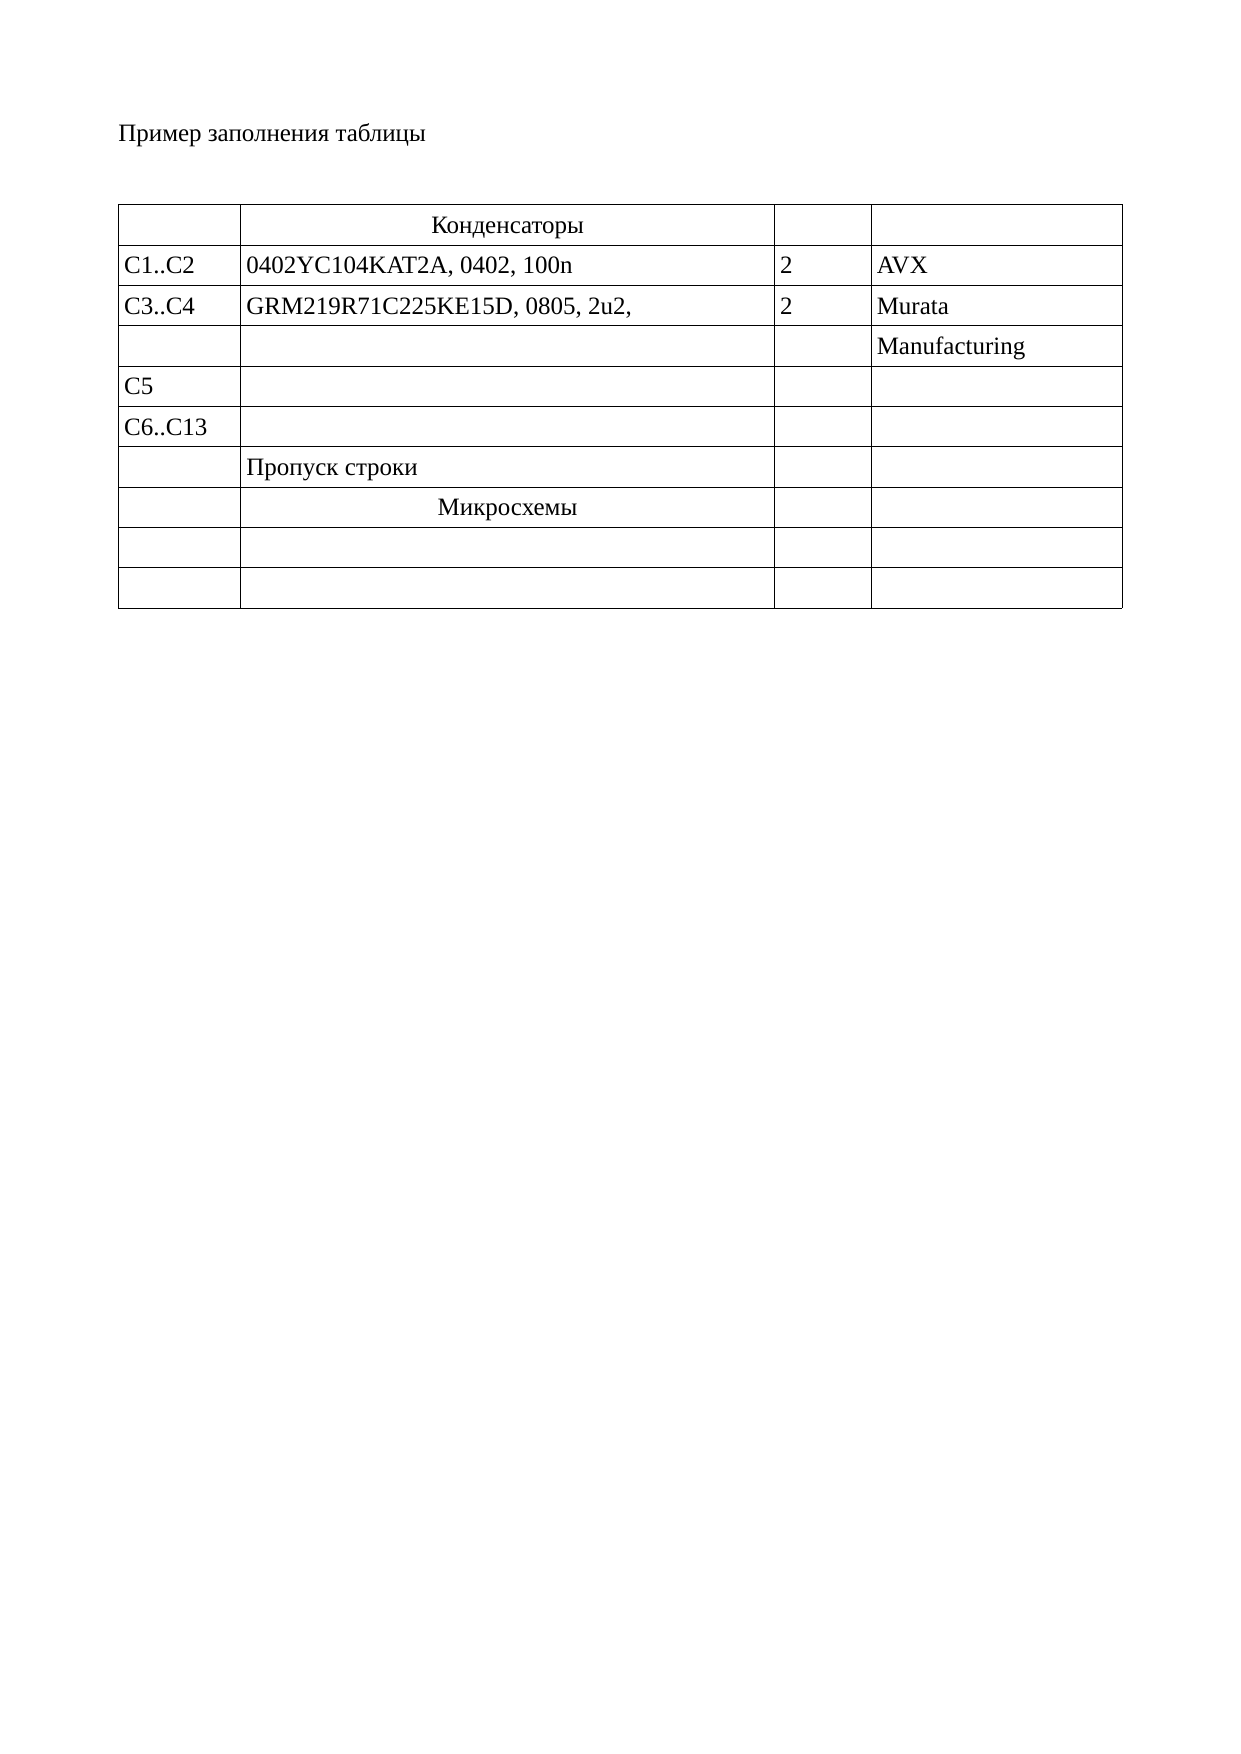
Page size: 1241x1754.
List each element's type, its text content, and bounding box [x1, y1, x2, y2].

text Пример заполнения таблицы [118, 118, 1122, 147]
table_cell [775, 488, 871, 527]
table_cell [241, 367, 774, 406]
table_cell [775, 407, 871, 446]
table_cell [775, 447, 871, 487]
table_cell C1..C2 [119, 246, 240, 285]
table_cell [872, 488, 1122, 527]
table_header [872, 205, 1122, 245]
table_cell AVX [872, 246, 1122, 285]
table_cell [241, 568, 774, 607]
table_cell [119, 326, 240, 366]
table_cell Пропуск строки [241, 447, 774, 487]
table_cell Murata [872, 286, 1122, 325]
table_cell 2 [775, 246, 871, 285]
table_cell GRM219R71C225KE15D, 0805, 2u2, [241, 286, 774, 325]
table_cell [775, 568, 871, 607]
table_header [119, 205, 240, 245]
table_cell [872, 447, 1122, 487]
table_header [775, 205, 871, 245]
table_cell [872, 367, 1122, 406]
table_cell [119, 447, 240, 487]
table_cell Микросхемы [241, 488, 774, 527]
table_cell 2 [775, 286, 871, 325]
table_cell [775, 528, 871, 567]
table_cell [872, 407, 1122, 446]
table_cell [119, 488, 240, 527]
table_cell [872, 568, 1122, 607]
table_cell Manufacturing [872, 326, 1122, 366]
table_cell 0402YC104KAT2A, 0402, 100n [241, 246, 774, 285]
table_cell [241, 326, 774, 366]
table_cell [775, 326, 871, 366]
table_cell C6..C13 [119, 407, 240, 446]
table_cell [872, 528, 1122, 567]
table_header Конденсаторы [241, 205, 774, 245]
table_cell C3..C4 [119, 286, 240, 325]
table_cell [241, 528, 774, 567]
table_cell [241, 407, 774, 446]
table_cell [775, 367, 871, 406]
table_cell [119, 568, 240, 607]
table_cell C5 [119, 367, 240, 406]
table_cell [119, 528, 240, 567]
